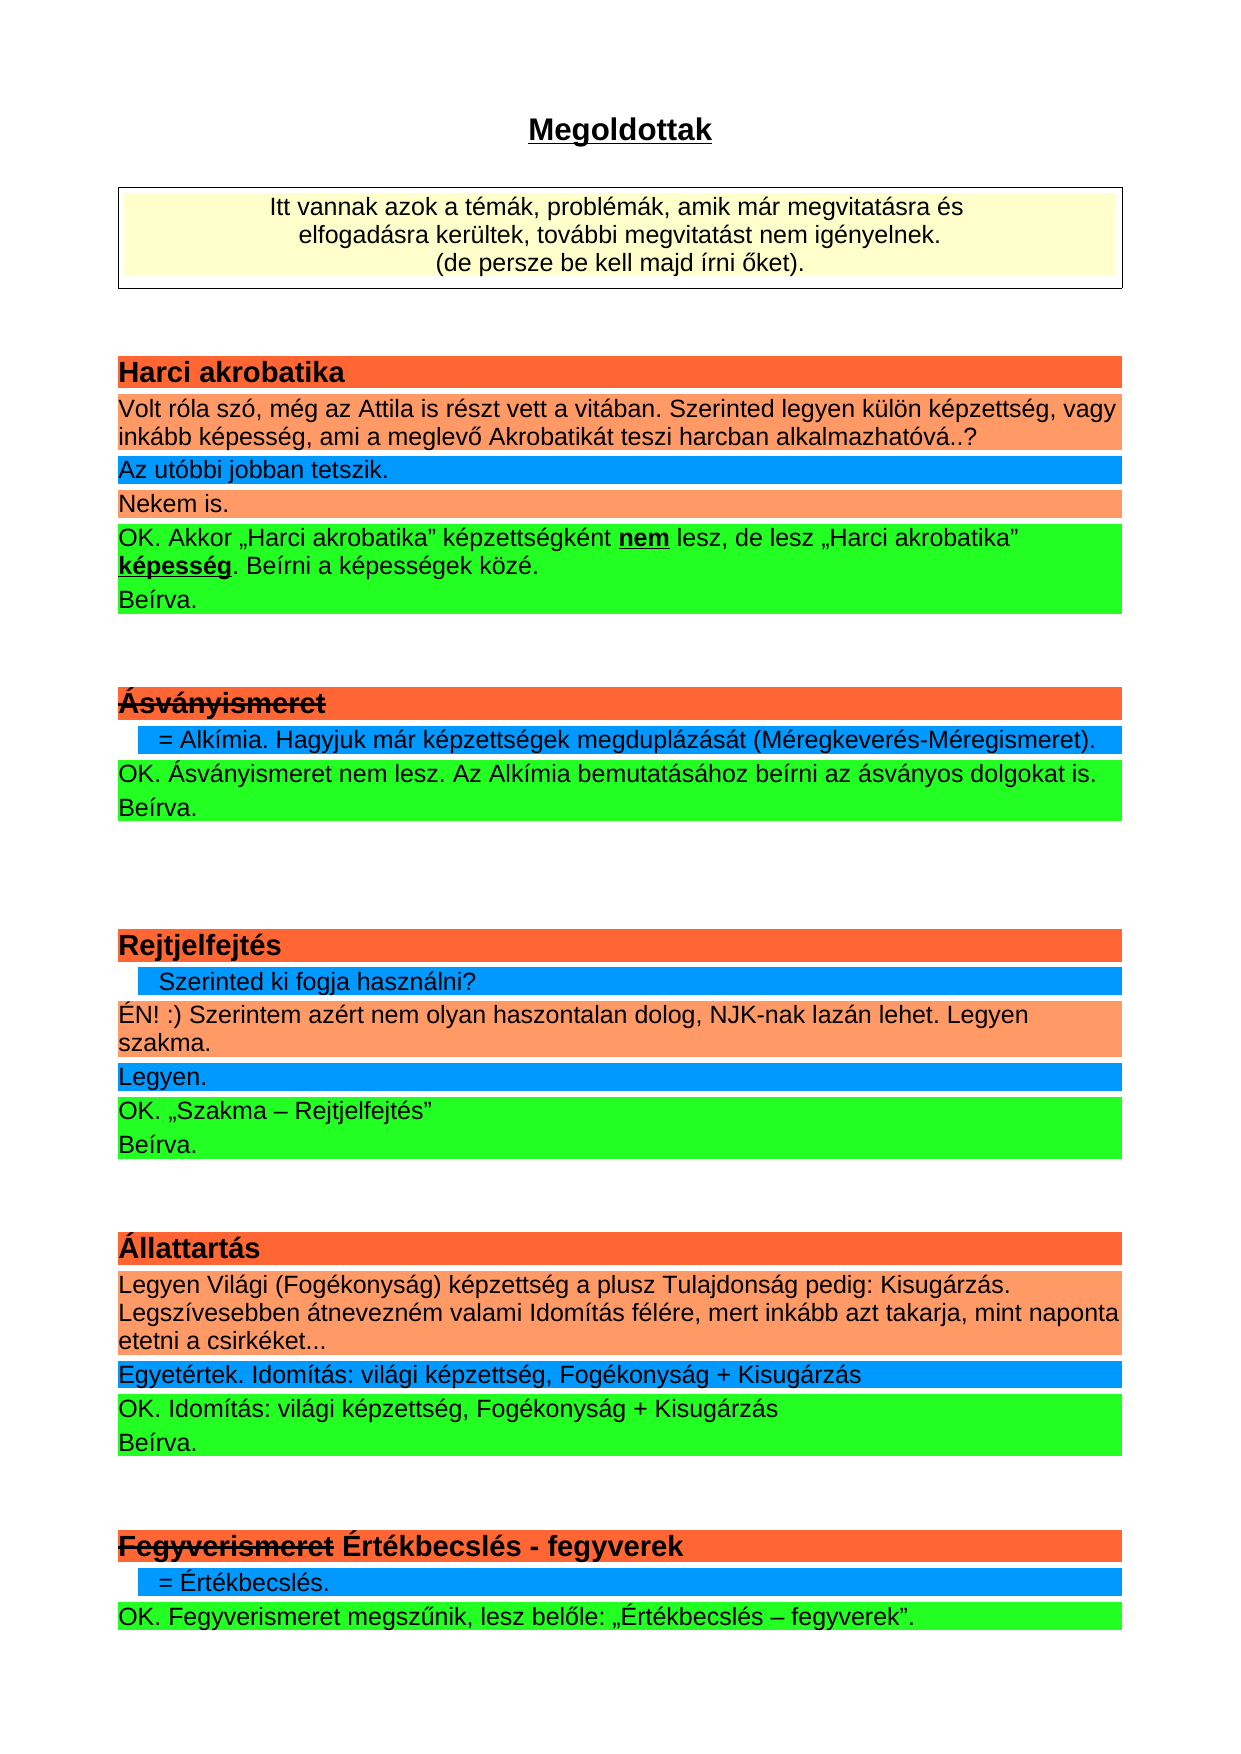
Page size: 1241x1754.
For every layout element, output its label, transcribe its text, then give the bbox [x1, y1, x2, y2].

text Volt róla szó, még az Attila is részt vett a vitában. Szerinted legyen külön képzettség, vagy inkább képesség, ami a meglevő Akrobatikát teszi harcban alkalmazhatóvá..? [118, 394, 1122, 450]
text Legyen. [118, 1063, 1122, 1091]
text OK. Idomítás: világi képzettség, Fogékonyság + Kisugárzás [118, 1394, 1122, 1422]
text Ásványismeret [118, 687, 1122, 720]
table_header Itt vannak azok a témák, problémák, amik már megvitatásra és elfogadásra kerültek, további megvitatást nem igényelnek. (de persze be kell majd írni őket). [119, 188, 1122, 288]
text OK. Ásványismeret nem lesz. Az Alkímia bemutatásához beírni az ásványos dolgokat is. [118, 760, 1122, 788]
text Állattartás [118, 1232, 1122, 1265]
text Beírva. [118, 586, 1122, 614]
text Beírva. [118, 1131, 1122, 1159]
text Beírva. [118, 793, 1122, 821]
text Egyetértek. Idomítás: világi képzettség, Fogékonyság + Kisugárzás [118, 1361, 1122, 1388]
text Beírva. [118, 1428, 1122, 1456]
text Fegyverismeret Értékbecslés - fegyverek [118, 1530, 1122, 1562]
text OK. „Szakma – Rejtjelfejtés” [118, 1097, 1122, 1125]
text Legyen Világi (Fogékonyság) képzettség a plusz Tulajdonság pedig: Kisugárzás. Legszívesebben átnevezném valami Idomítás félére, mert inkább azt takarja, mint naponta etetni a csirkéket... [118, 1271, 1122, 1355]
list = Alkímia. Hagyjuk már képzettségek megduplázását (Méregkeverés-Méregismeret). [138, 726, 1122, 754]
text Megoldottak [118, 112, 1122, 147]
text Harci akrobatika [118, 356, 1122, 388]
list = Értékbecslés. [138, 1568, 1122, 1596]
text Nekem is. [118, 490, 1122, 518]
text Rejtjelfejtés [118, 929, 1122, 962]
list Szerinted ki fogja használni? [138, 967, 1122, 995]
text OK. Akkor „Harci akrobatika” képzettségként nem lesz, de lesz „Harci akrobatika” képesség. Beírni a képességek közé. [118, 524, 1122, 580]
text Az utóbbi jobban tetszik. [118, 456, 1122, 484]
text OK. Fegyverismeret megszűnik, lesz belőle: „Értékbecslés – fegyverek”. [118, 1602, 1122, 1630]
text ÉN! :) Szerintem azért nem olyan haszontalan dolog, NJK-nak lazán lehet. Legyen szakma. [118, 1001, 1122, 1057]
